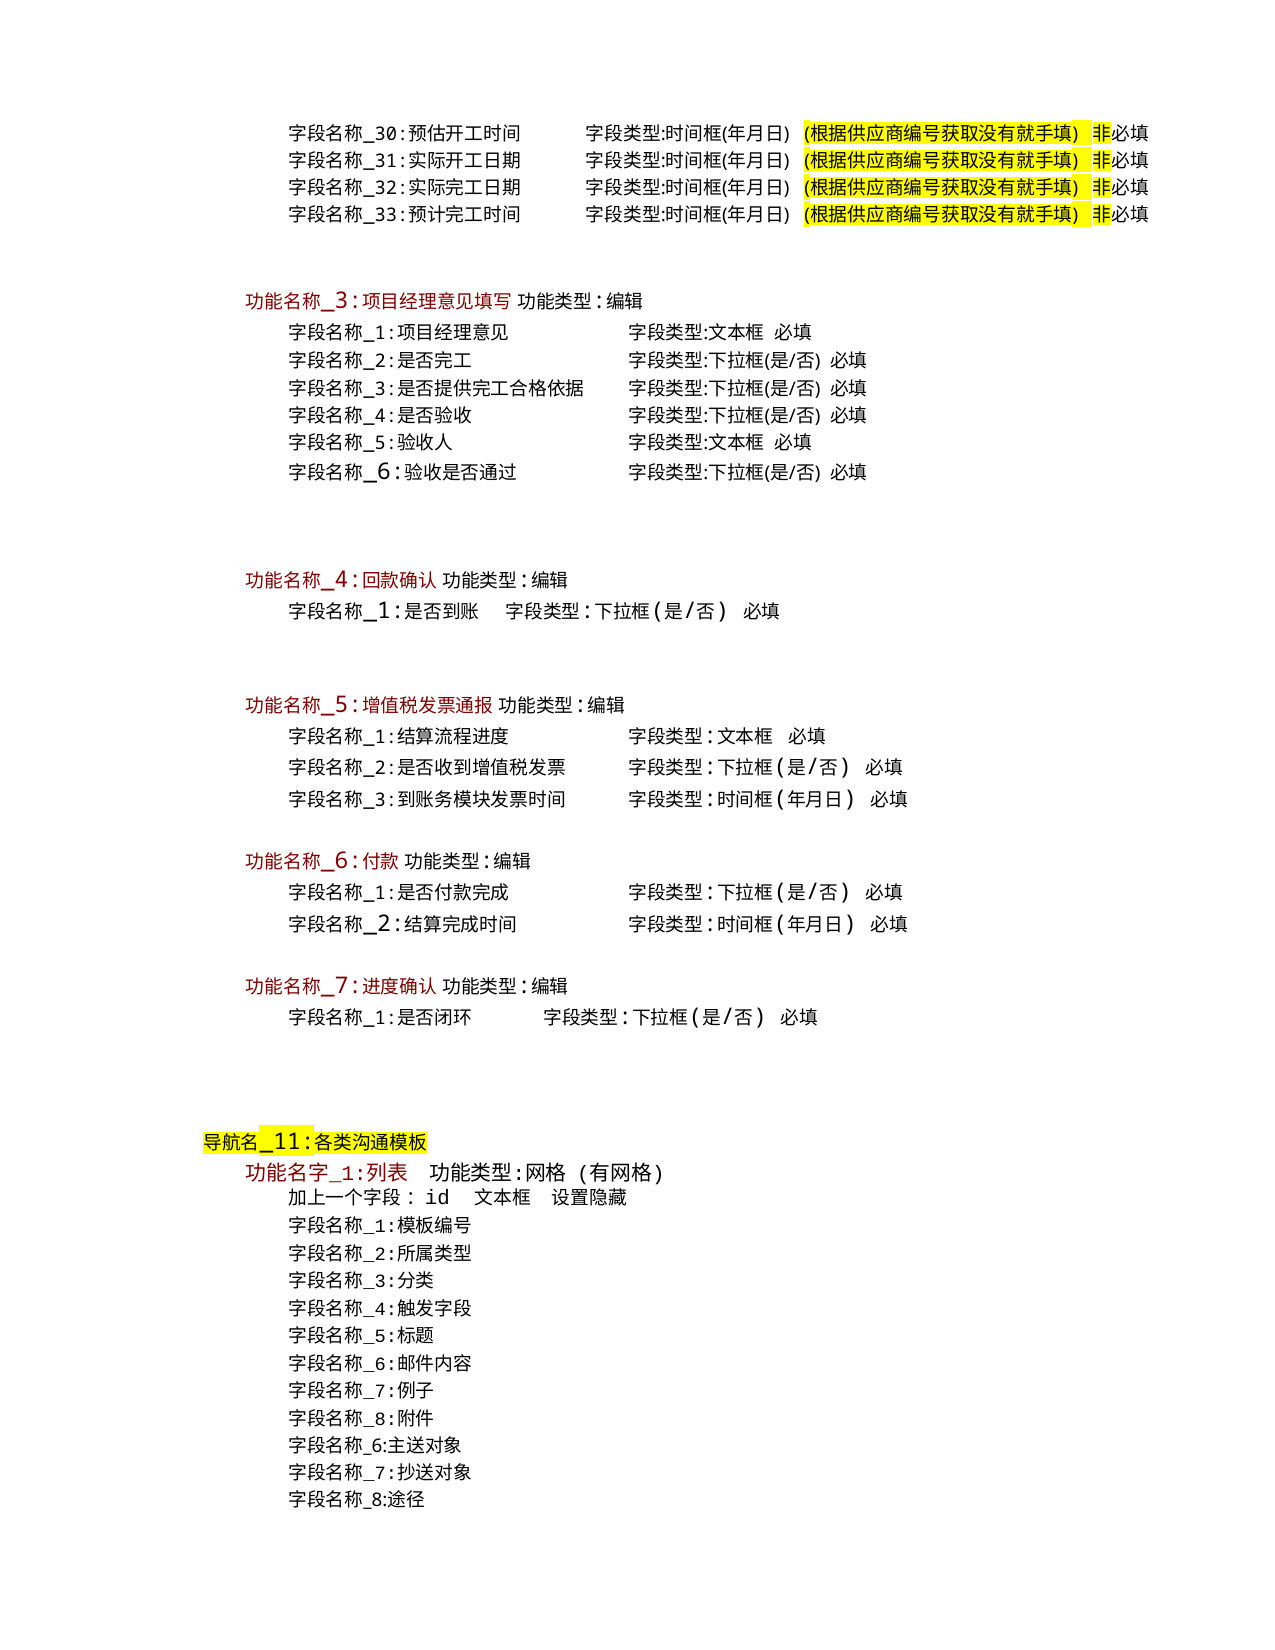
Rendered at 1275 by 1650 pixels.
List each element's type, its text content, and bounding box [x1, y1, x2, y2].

text 字段名称_2:所属类型 [118, 1239, 1157, 1266]
text 字段名称_8:附件 [118, 1403, 1157, 1431]
text 功能名称_5:增值税发票通报 功能类型:编辑 [118, 688, 1157, 719]
text 字段名称_4:触发字段 [118, 1293, 1157, 1321]
text 字段名称_31:实际开工日期 字段类型:时间框(年月日) (根据供应商编号获取没有就手填) 非必填 [118, 145, 1157, 172]
text 字段名称_8:途径 [118, 1485, 1157, 1512]
text 字段名称_7:抄送对象 [118, 1458, 1157, 1485]
text 功能名称_4:回款确认 功能类型:编辑 [118, 563, 1157, 594]
text 字段名称_1:是否付款完成 字段类型:下拉框(是/否) 必填 [118, 875, 1157, 906]
text 字段名称_6:邮件内容 [118, 1348, 1157, 1376]
text 导航名_11:各类沟通模板 [118, 1125, 1157, 1156]
text 字段名称_3:是否提供完工合格依据 字段类型:下拉框(是/否) 必填 [118, 373, 1157, 401]
text 加上一个字段 ：id 文本框 设置隐藏 [118, 1187, 1157, 1211]
text 字段名称_1:是否闭环 字段类型:下拉框(是/否) 必填 [118, 1000, 1157, 1031]
text 字段名称_2:是否完工 字段类型:下拉框(是/否) 必填 [118, 346, 1157, 373]
text 字段名称_30:预估开工时间 字段类型:时间框(年月日) (根据供应商编号获取没有就手填) 非必填 [118, 118, 1157, 145]
text 字段名称_32:实际完工日期 字段类型:时间框(年月日) (根据供应商编号获取没有就手填) 非必填 [118, 172, 1157, 200]
text 字段名称_5:标题 [118, 1321, 1157, 1348]
text 功能名称_6:付款 功能类型:编辑 [118, 844, 1157, 875]
text 字段名称_1:结算流程进度 字段类型:文本框 必填 [118, 719, 1157, 750]
text 字段名称_6:验收是否通过 字段类型:下拉框(是/否) 必填 [118, 455, 1157, 486]
text 字段名称_6:主送对象 [118, 1431, 1157, 1458]
text 字段名称_4:是否验收 字段类型:下拉框(是/否) 必填 [118, 401, 1157, 428]
text 功能名称_7:进度确认 功能类型:编辑 [118, 969, 1157, 1000]
text 字段名称_2:是否收到增值税发票 字段类型:下拉框(是/否) 必填 [118, 750, 1157, 781]
text 字段名称_3:分类 [118, 1266, 1157, 1293]
text 字段名称_7:例子 [118, 1376, 1157, 1403]
text 字段名称_3:到账务模块发票时间 字段类型:时间框(年月日) 必填 [118, 781, 1157, 813]
text 字段名称_1:模板编号 [118, 1211, 1157, 1239]
text 功能名字_1:列表 功能类型:网格 (有网格) [118, 1156, 1157, 1187]
text 字段名称_2:结算完成时间 字段类型:时间框(年月日) 必填 [118, 906, 1157, 938]
text 功能名称_3:项目经理意见填写 功能类型:编辑 [118, 284, 1157, 315]
text 字段名称_1:是否到账 字段类型:下拉框(是/否) 必填 [118, 594, 1157, 625]
text 字段名称_1:项目经理意见 字段类型:文本框 必填 [118, 315, 1157, 346]
text 字段名称_5:验收人 字段类型:文本框 必填 [118, 428, 1157, 455]
text 字段名称_33:预计完工时间 字段类型:时间框(年月日) (根据供应商编号获取没有就手填) 非必填 [118, 200, 1157, 227]
